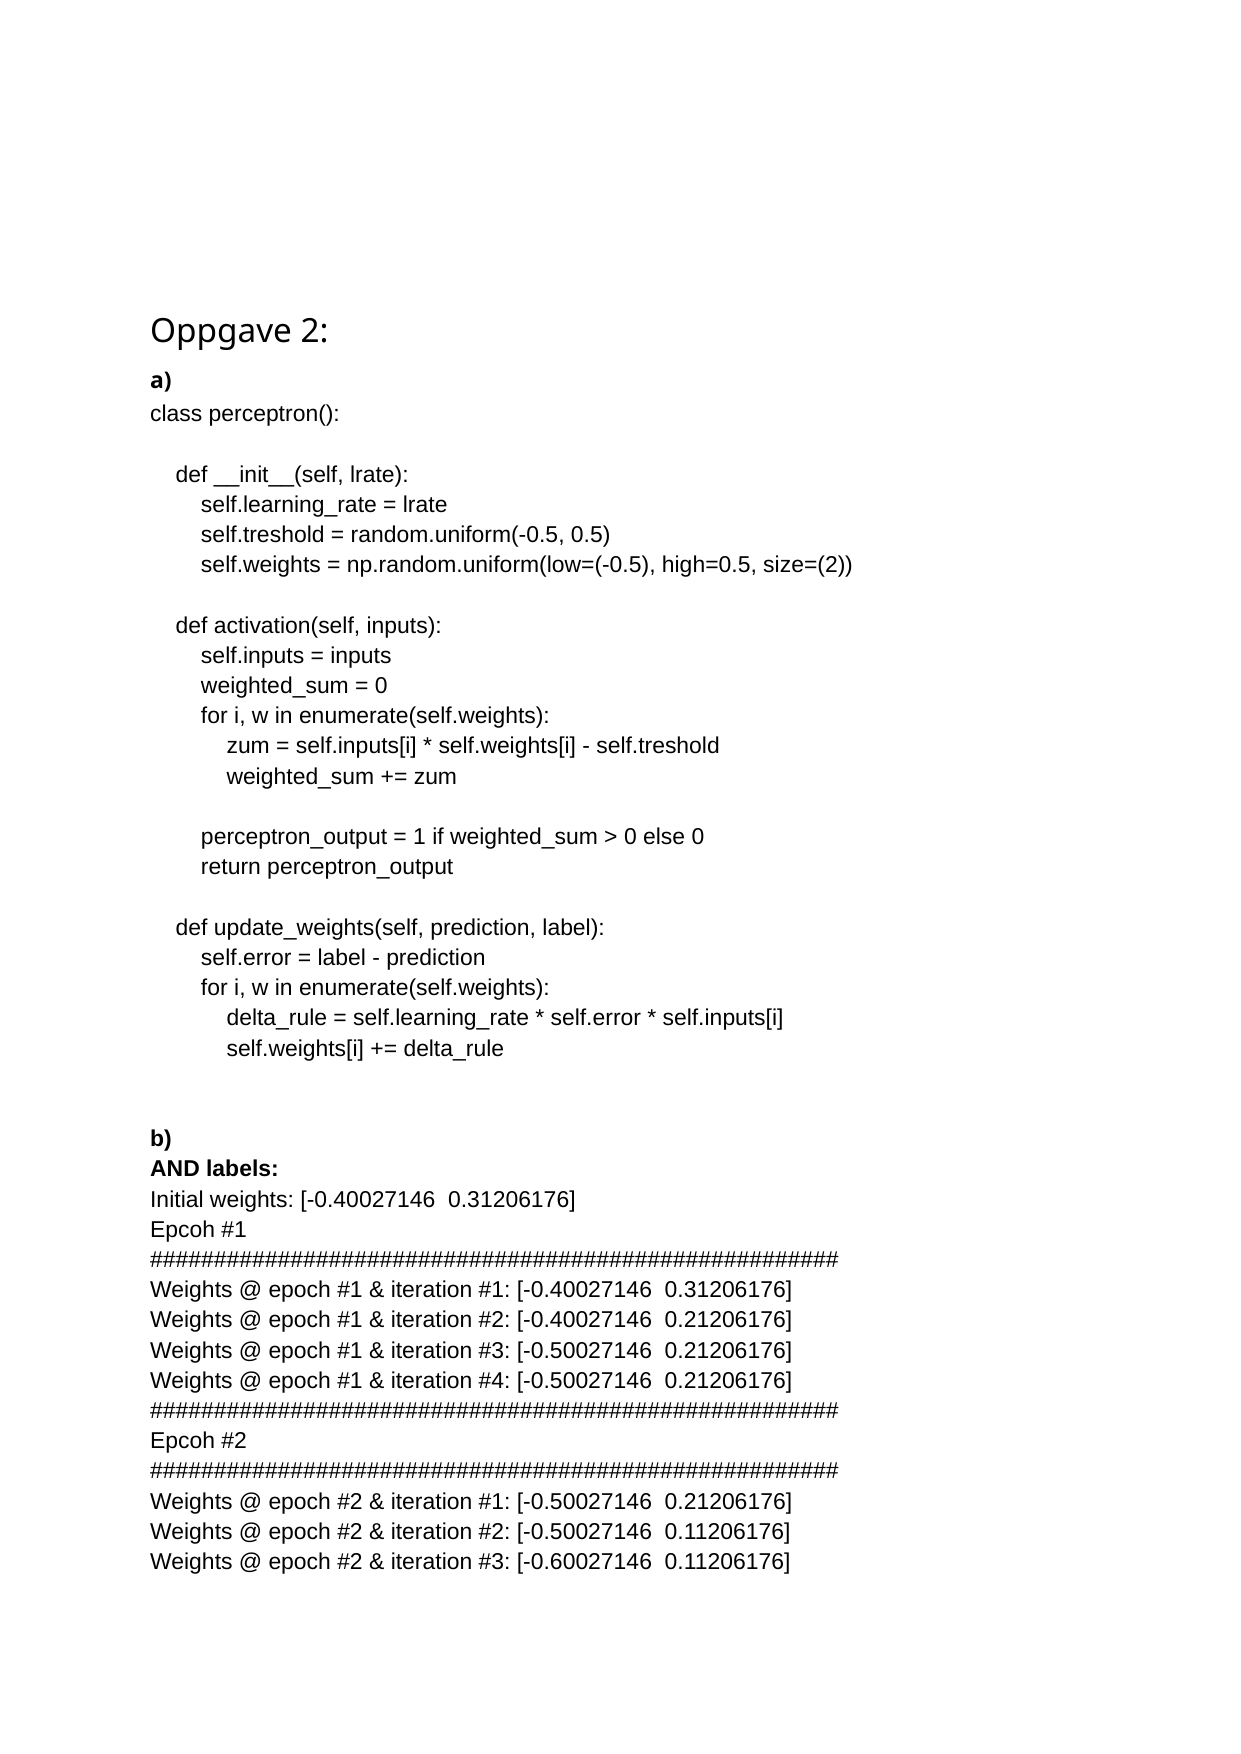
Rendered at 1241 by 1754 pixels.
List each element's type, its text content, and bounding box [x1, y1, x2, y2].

text ###################################################### [150, 1457, 1090, 1484]
text a) [150, 364, 1090, 396]
text self.treshold = random.uniform(-0.5, 0.5) [150, 521, 1090, 547]
text def update_weights(self, prediction, label): [150, 914, 1090, 940]
text def activation(self, inputs): [150, 612, 1090, 638]
text Weights @ epoch #2 & iteration #2: [-0.50027146 0.11206176] [150, 1518, 1090, 1544]
text b) [150, 1125, 1090, 1152]
text Epcoh #2 [150, 1427, 1090, 1454]
text ###################################################### [150, 1397, 1090, 1423]
text return perceptron_output [150, 853, 1090, 880]
text delta_rule = self.learning_rate * self.error * self.inputs[i] [150, 1004, 1090, 1031]
text self.weights = np.random.uniform(low=(-0.5), high=0.5, size=(2)) [150, 551, 1090, 578]
text for i, w in enumerate(self.weights): [150, 702, 1090, 729]
text for i, w in enumerate(self.weights): [150, 974, 1090, 1001]
text weighted_sum = 0 [150, 672, 1090, 698]
text perceptron_output = 1 if weighted_sum > 0 else 0 [150, 823, 1090, 849]
text self.weights[i] += delta_rule [150, 1034, 1090, 1061]
text zum = self.inputs[i] * self.weights[i] - self.treshold [150, 732, 1090, 759]
text Initial weights: [-0.40027146 0.31206176] [150, 1186, 1090, 1212]
text def __init__(self, lrate): [150, 461, 1090, 487]
text Weights @ epoch #2 & iteration #1: [-0.50027146 0.21206176] [150, 1488, 1090, 1514]
text AND labels: [150, 1155, 1090, 1182]
text Weights @ epoch #1 & iteration #4: [-0.50027146 0.21206176] [150, 1367, 1090, 1393]
text self.error = label - prediction [150, 944, 1090, 970]
subtitle Oppgave 2: [150, 306, 1090, 352]
text Weights @ epoch #1 & iteration #3: [-0.50027146 0.21206176] [150, 1337, 1090, 1363]
text class perceptron(): [150, 400, 1090, 427]
text ###################################################### [150, 1246, 1090, 1272]
text Weights @ epoch #1 & iteration #1: [-0.40027146 0.31206176] [150, 1276, 1090, 1303]
text Epcoh #1 [150, 1216, 1090, 1242]
text weighted_sum += zum [150, 763, 1090, 789]
text Weights @ epoch #2 & iteration #3: [-0.60027146 0.11206176] [150, 1548, 1090, 1574]
text self.inputs = inputs [150, 642, 1090, 668]
text Weights @ epoch #1 & iteration #2: [-0.40027146 0.21206176] [150, 1306, 1090, 1333]
text self.learning_rate = lrate [150, 491, 1090, 517]
